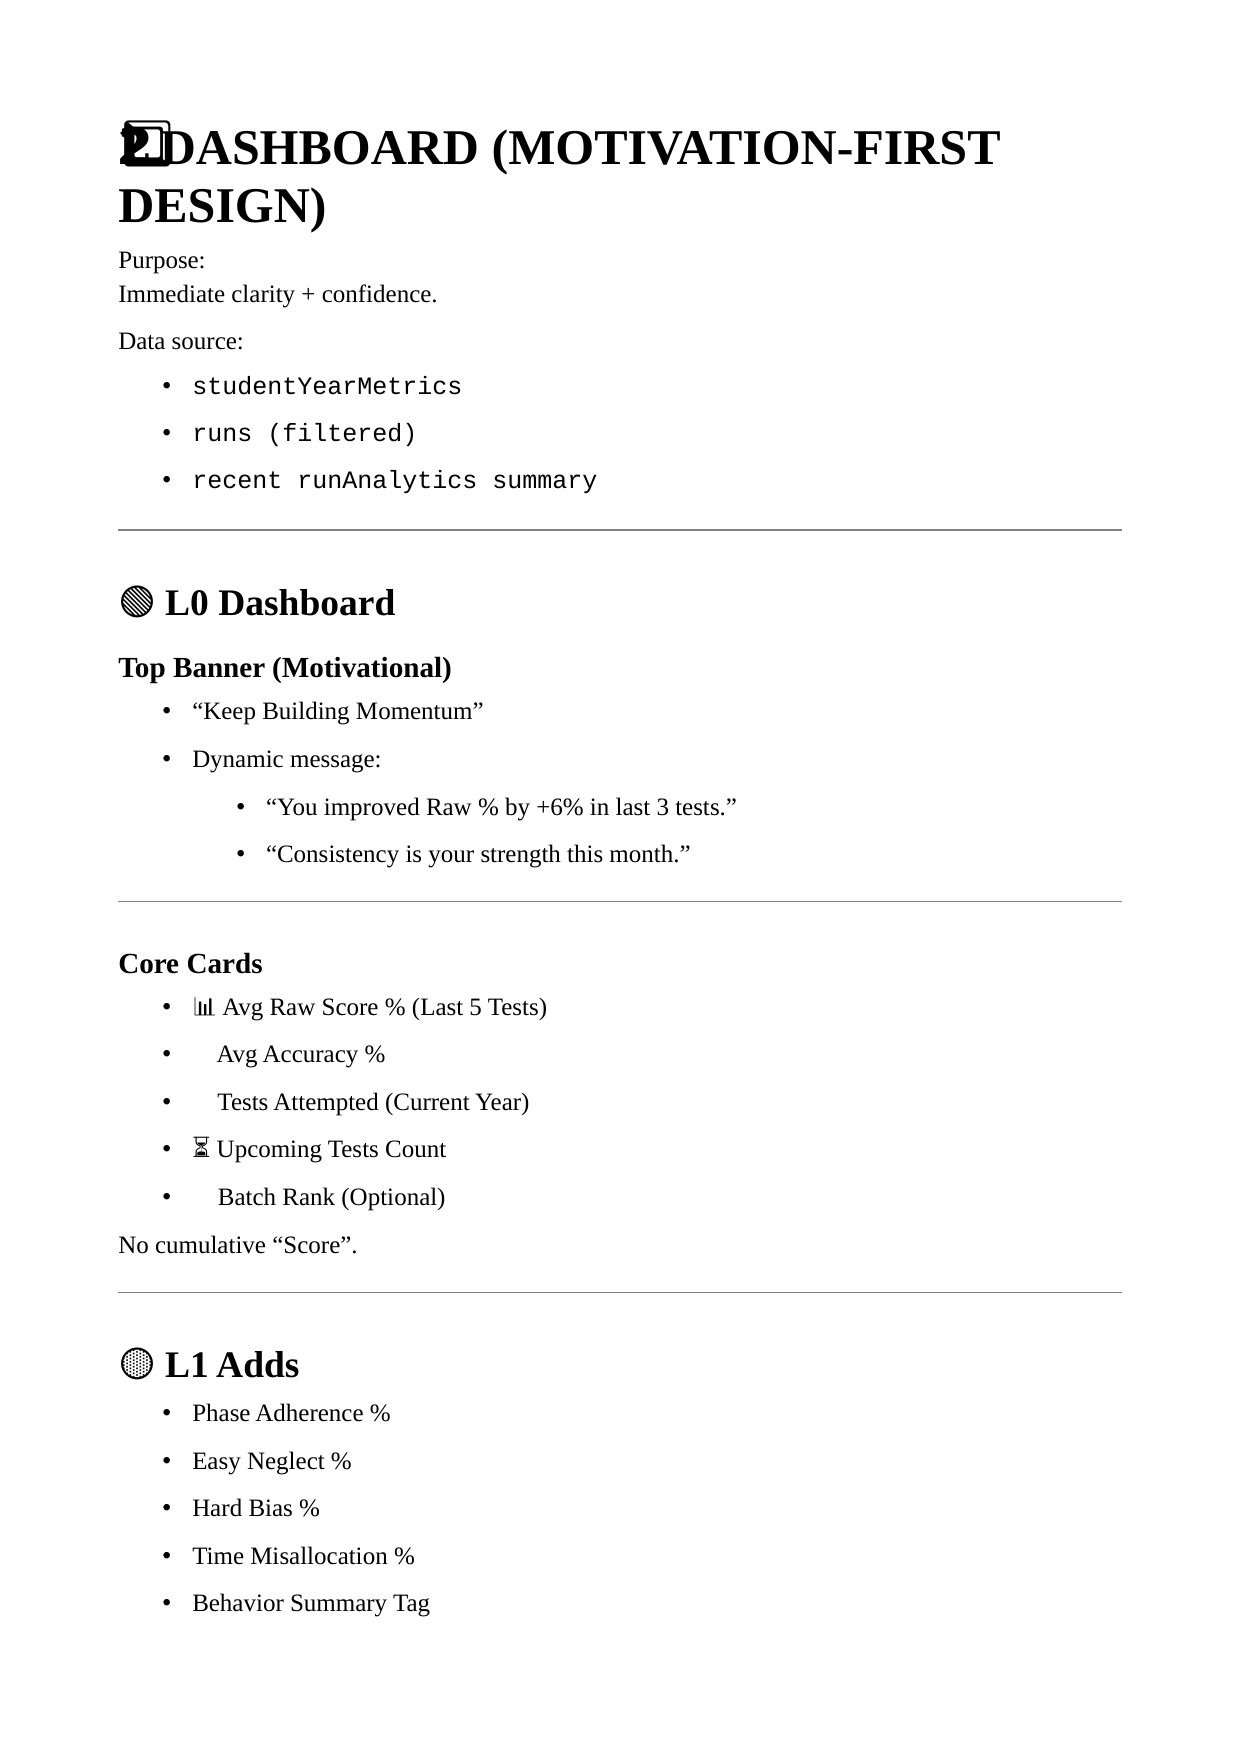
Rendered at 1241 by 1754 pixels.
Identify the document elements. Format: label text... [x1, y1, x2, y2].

subtitle 🟡 L1 Adds [118, 1342, 1122, 1386]
subtitle 2️⃣ DASHBOARD (MOTIVATION-FIRST DESIGN) [118, 118, 1122, 233]
list Easy Neglect % [162, 1446, 1122, 1474]
list Hard Bias % [162, 1493, 1122, 1522]
list 🎯 Avg Accuracy % [162, 1039, 1122, 1068]
list Time Misallocation % [162, 1541, 1122, 1570]
subtitle 🟢 L0 Dashboard [118, 580, 1122, 623]
list ⏳ Upcoming Tests Count [162, 1134, 1122, 1163]
list recent runAnalytics summary [162, 468, 1122, 496]
text Data source: [118, 326, 1122, 355]
list 📊 Avg Raw Score % (Last 5 Tests) [162, 992, 1122, 1021]
list studentYearMetrics [162, 374, 1122, 402]
list Behavior Summary Tag [162, 1588, 1122, 1617]
list 🏅 Batch Rank (Optional) [162, 1182, 1122, 1211]
list Phase Adherence % [162, 1398, 1122, 1427]
list 📝 Tests Attempted (Current Year) [162, 1087, 1122, 1116]
list “Keep Building Momentum” [162, 696, 1122, 725]
text No cumulative “Score”. [118, 1230, 1122, 1258]
subtitle Core Cards [118, 946, 1122, 979]
list runs (filtered) [162, 421, 1122, 449]
subtitle Top Banner (Motivational) [118, 650, 1122, 684]
list Dynamic message: [162, 744, 1122, 773]
text Purpose: Immediate clarity + confidence. [118, 246, 1122, 307]
list “You improved Raw % by +6% in last 3 tests.” [236, 792, 1122, 820]
list “Consistency is your strength this month.” [236, 839, 1122, 868]
